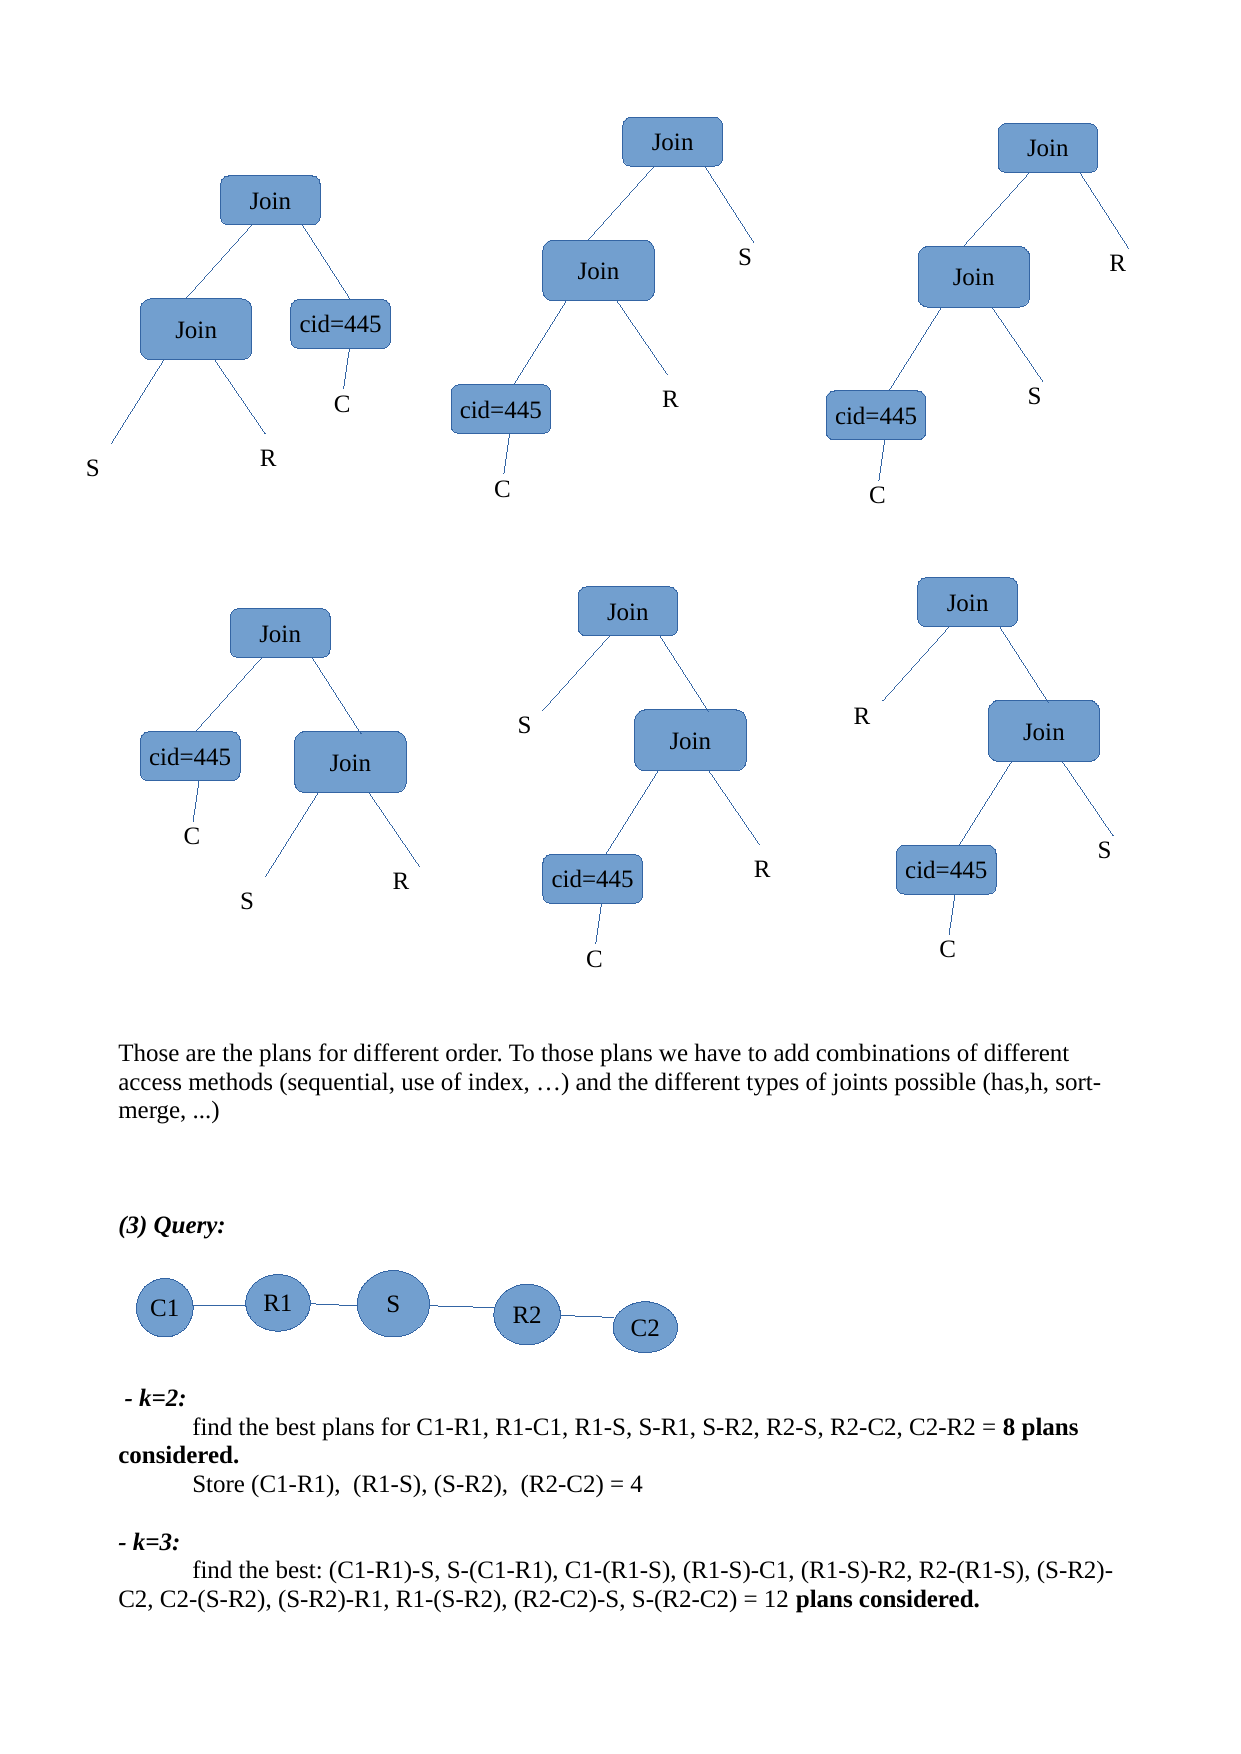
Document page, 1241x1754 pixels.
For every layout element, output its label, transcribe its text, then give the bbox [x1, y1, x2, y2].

text - k=3: [118, 1527, 1122, 1556]
text Store (C1-R1), (R1-S), (S-R2), (R2-C2) = 4 [118, 1469, 1122, 1498]
text Those are the plans for different order. To those plans we have to add combinations of different access methods (sequential, use of index, …) and the different types of joints possible (has,h, sort-merge, ...) [118, 1038, 1122, 1124]
text - k=2: [118, 1383, 1122, 1412]
text find the best plans for C1-R1, R1-C1, R1-S, S-R1, S-R2, R2-S, R2-C2, C2-R2 = 8 plans considered. [118, 1412, 1122, 1469]
text (3) Query: [118, 1211, 1122, 1239]
text find the best: (C1-R1)-S, S-(C1-R1), C1-(R1-S), (R1-S)-C1, (R1-S)-R2, R2-(R1-S), (S-R2)-C2, C2-(S-R2), (S-R2)-R1, R1-(S-R2), (R2-C2)-S, S-(R2-C2) = 12 plans considered. [118, 1556, 1122, 1613]
